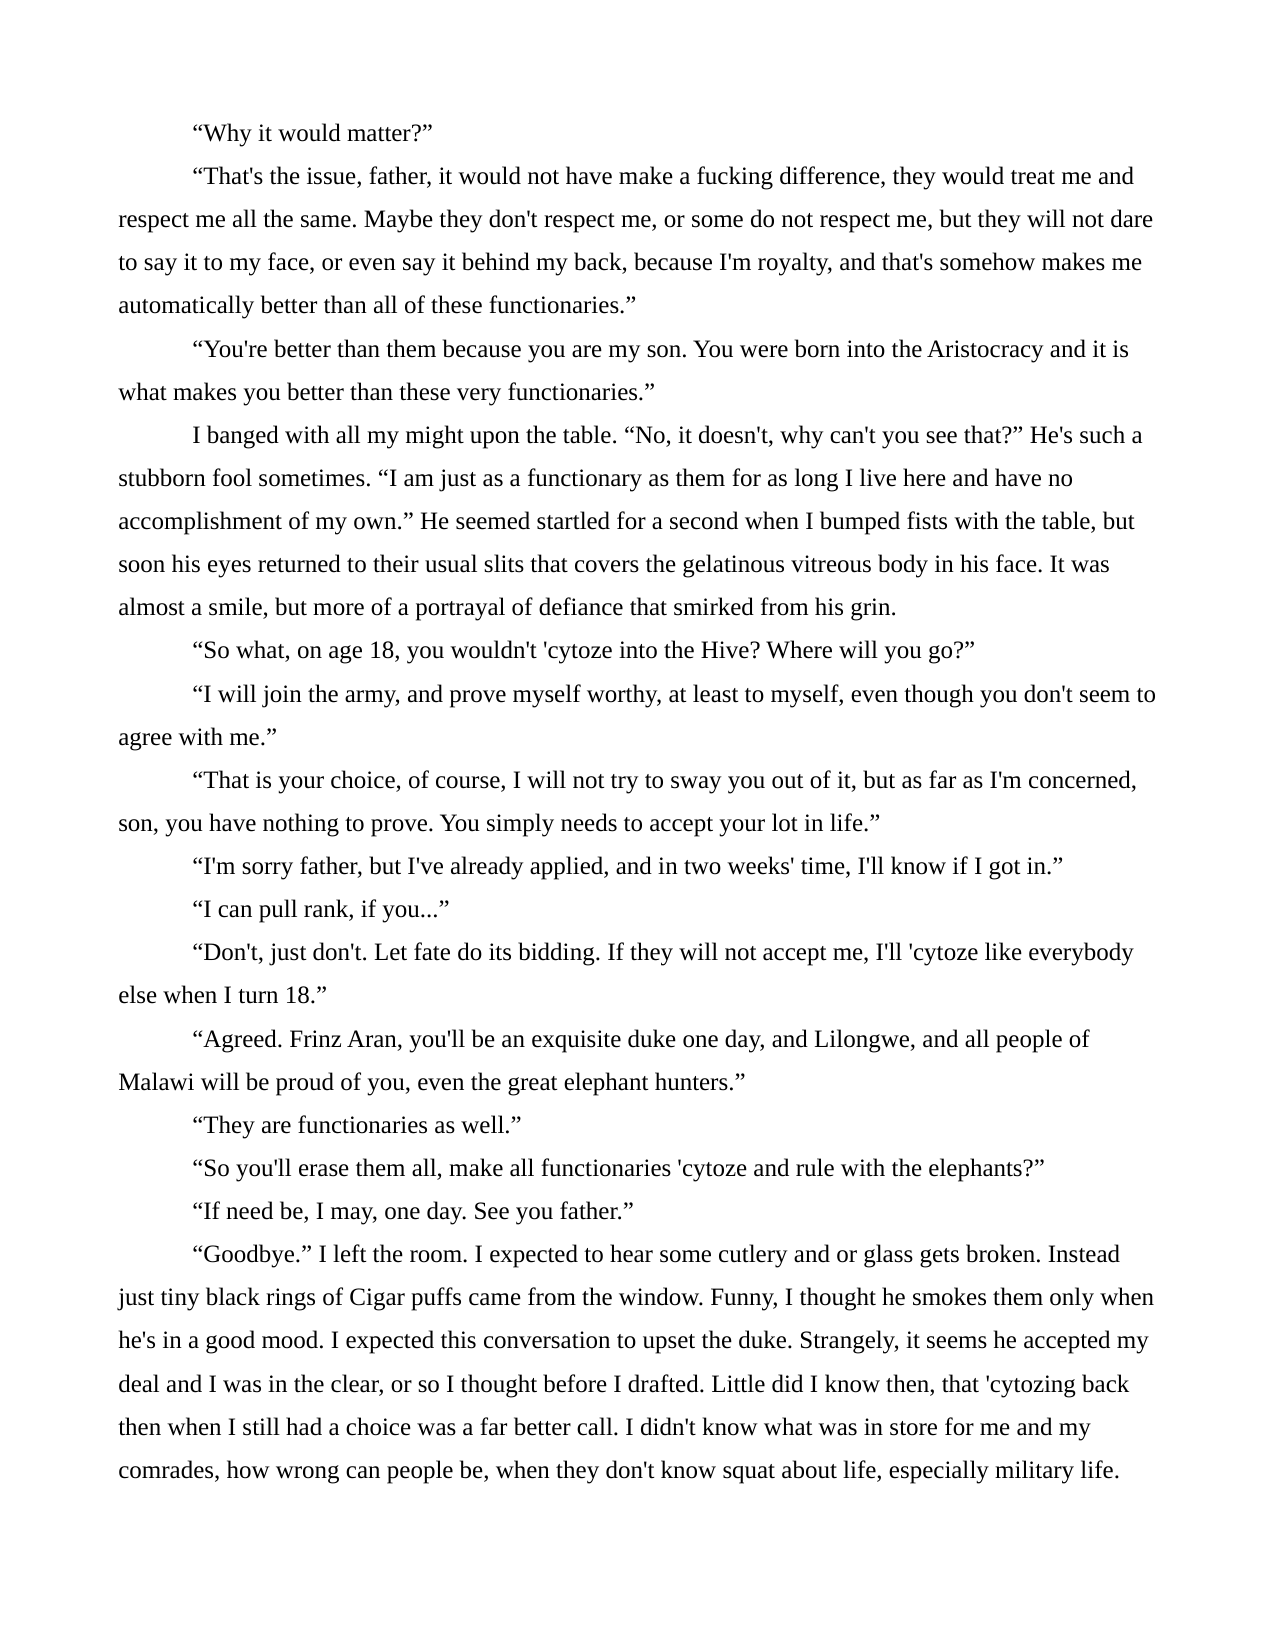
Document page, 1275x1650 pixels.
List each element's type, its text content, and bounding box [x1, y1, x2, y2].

text “Agreed. Frinz Aran, you'll be an exquisite duke one day, and Lilongwe, and all people of Malawi will be proud of you, even the great elephant hunters.” [118, 1024, 1157, 1096]
text “That is your choice, of course, I will not try to sway you out of it, but as far as I'm concerned, son, you have nothing to prove. You simply needs to accept your lot in life.” [118, 765, 1157, 837]
text “Don't, just don't. Let fate do its bidding. If they will not accept me, I'll 'cytoze like everybody else when I turn 18.” [118, 937, 1157, 1009]
text “If need be, I may, one day. See you father.” [118, 1196, 1157, 1225]
text “Why it would matter?” [118, 118, 1157, 147]
text “Goodbye.” I left the room. I expected to hear some cutlery and or glass gets broken. Instead just tiny black rings of Cigar puffs came from the window. Funny, I thought he smokes them only when he's in a good mood. I expected this conversation to upset the duke. Strangely, it seems he accepted my deal and I was in the clear, or so I thought before I drafted. Little did I know then, that 'cytozing back then when I still had a choice was a far better call. I didn't know what was in store for me and my comrades, how wrong can people be, when they don't know squat about life, especially military life. [118, 1239, 1157, 1484]
text I banged with all my might upon the table. “No, it doesn't, why can't you see that?” He's such a stubborn fool sometimes. “I am just as a functionary as them for as long I live here and have no accomplishment of my own.” He seemed startled for a second when I bumped fists with the table, but soon his eyes returned to their usual slits that covers the gelatinous vitreous body in his face. It was almost a smile, but more of a portrayal of defiance that smirked from his grin. [118, 420, 1157, 621]
text “I will join the army, and prove myself worthy, at least to myself, even though you don't seem to agree with me.” [118, 679, 1157, 751]
text “I'm sorry father, but I've already applied, and in two weeks' time, I'll know if I got in.” [118, 851, 1157, 880]
text “You're better than them because you are my son. You were born into the Aristocracy and it is what makes you better than these very functionaries.” [118, 334, 1157, 406]
text “So you'll erase them all, make all functionaries 'cytoze and rule with the elephants?” [118, 1153, 1157, 1182]
text “They are functionaries as well.” [118, 1110, 1157, 1139]
text “So what, on age 18, you wouldn't 'cytoze into the Hive? Where will you go?” [118, 636, 1157, 664]
text “That's the issue, father, it would not have make a fucking difference, they would treat me and respect me all the same. Maybe they don't respect me, or some do not respect me, but they will not dare to say it to my face, or even say it behind my back, because I'm royalty, and that's somehow makes me automatically better than all of these functionaries.” [118, 161, 1157, 319]
text “I can pull rank, if you...” [118, 894, 1157, 923]
